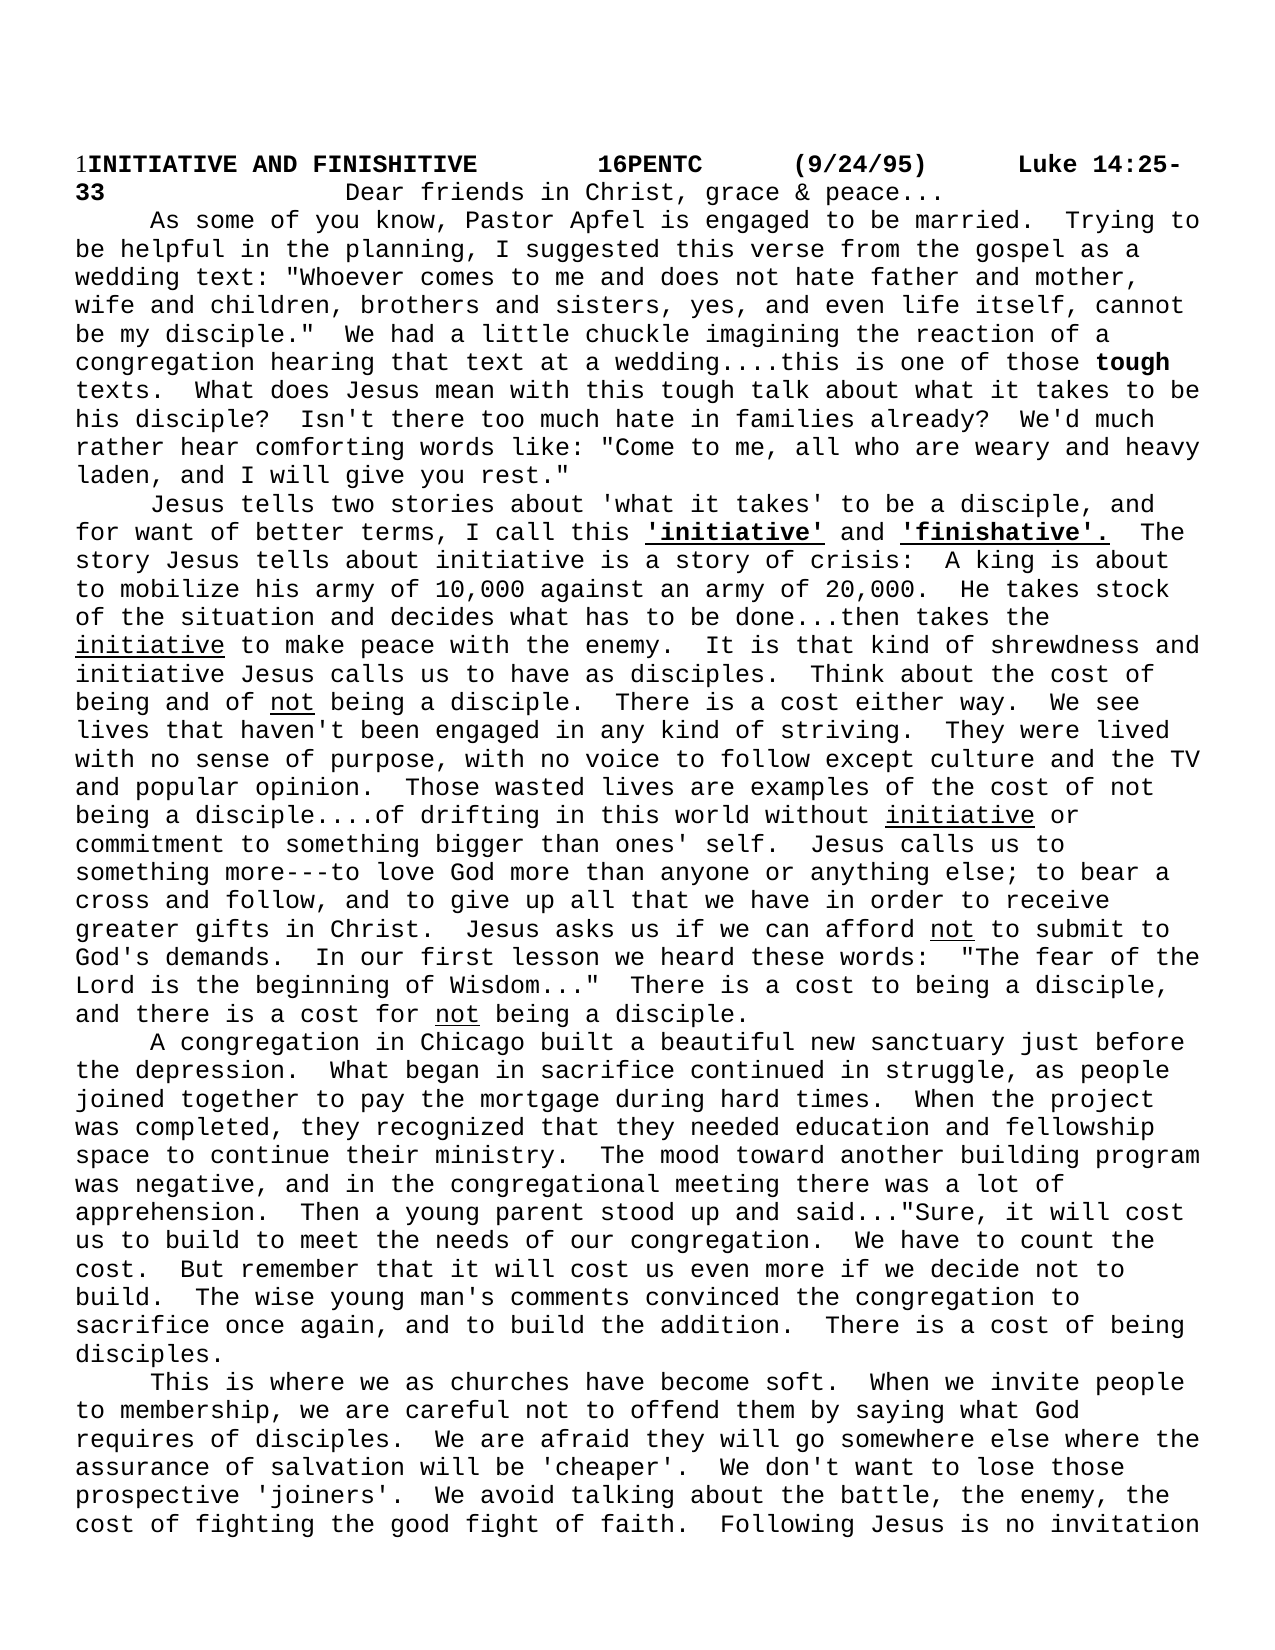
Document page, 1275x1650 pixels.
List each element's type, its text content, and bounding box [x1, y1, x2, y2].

text Jesus tells two stories about 'what it takes' to be a disciple, and for want of better terms, I call this 'initiative' and 'finishative'. The story Jesus tells about initiative is a story of crisis: A king is about to mobilize his army of 10,000 against an army of 20,000. He takes stock of the situation and decides what has to be done...then takes the initiative to make peace with the enemy. It is that kind of shrewdness and initiative Jesus calls us to have as disciples. Think about the cost of being and of not being a disciple. There is a cost either way. We see lives that haven't been engaged in any kind of striving. They were lived with no sense of purpose, with no voice to follow except culture and the TV and popular opinion. Those wasted lives are examples of the cost of not being a disciple....of drifting in this world without initiative or commitment to something bigger than ones' self. Jesus calls us to something more---to love God more than anyone or anything else; to bear a cross and follow, and to give up all that we have in order to receive greater gifts in Christ. Jesus asks us if we can afford not to submit to God's demands. In our first lesson we heard these words: "The fear of the Lord is the beginning of Wisdom..." There is a cost to being a disciple, and there is a cost for not being a disciple. [75, 491, 1200, 1030]
text A congregation in Chicago built a beautiful new sanctuary just before the depression. What began in sacrifice continued in struggle, as people joined together to pay the mortgage during hard times. When the project was completed, they recognized that they needed education and fellowship space to continue their ministry. The mood toward another building program was negative, and in the congregational meeting there was a lot of apprehension. Then a young parent stood up and said..."Sure, it will cost us to build to meet the needs of our congregation. We have to count the cost. But remember that it will cost us even more if we decide not to build. The wise young man's comments convinced the congregation to sacrifice once again, and to build the addition. There is a cost of being disciples. [75, 1030, 1200, 1370]
text INITIATIVE AND FINISHITIVE 16PENTC (9/24/95) Luke 14:25-33 Dear friends in Christ, grace & peace... [75, 150, 1200, 208]
text As some of you know, Pastor Apfel is engaged to be married. Trying to be helpful in the planning, I suggested this verse from the gospel as a wedding text: "Whoever comes to me and does not hate father and mother, wife and children, brothers and sisters, yes, and even life itself, cannot be my disciple." We had a little chuckle imagining the reaction of a congregation hearing that text at a wedding....this is one of those tough texts. What does Jesus mean with this tough talk about what it takes to be his disciple? Isn't there too much hate in families already? We'd much rather hear comforting words like: "Come to me, all who are weary and heavy laden, and I will give you rest." [75, 208, 1200, 491]
text This is where we as churches have become soft. When we invite people to membership, we are careful not to offend them by saying what God requires of disciples. We are afraid they will go somewhere else where the assurance of salvation will be 'cheaper'. We don't want to lose those prospective 'joiners'. We avoid talking about the battle, the enemy, the cost of fighting the good fight of faith. Following Jesus is no invitation [75, 1370, 1200, 1540]
